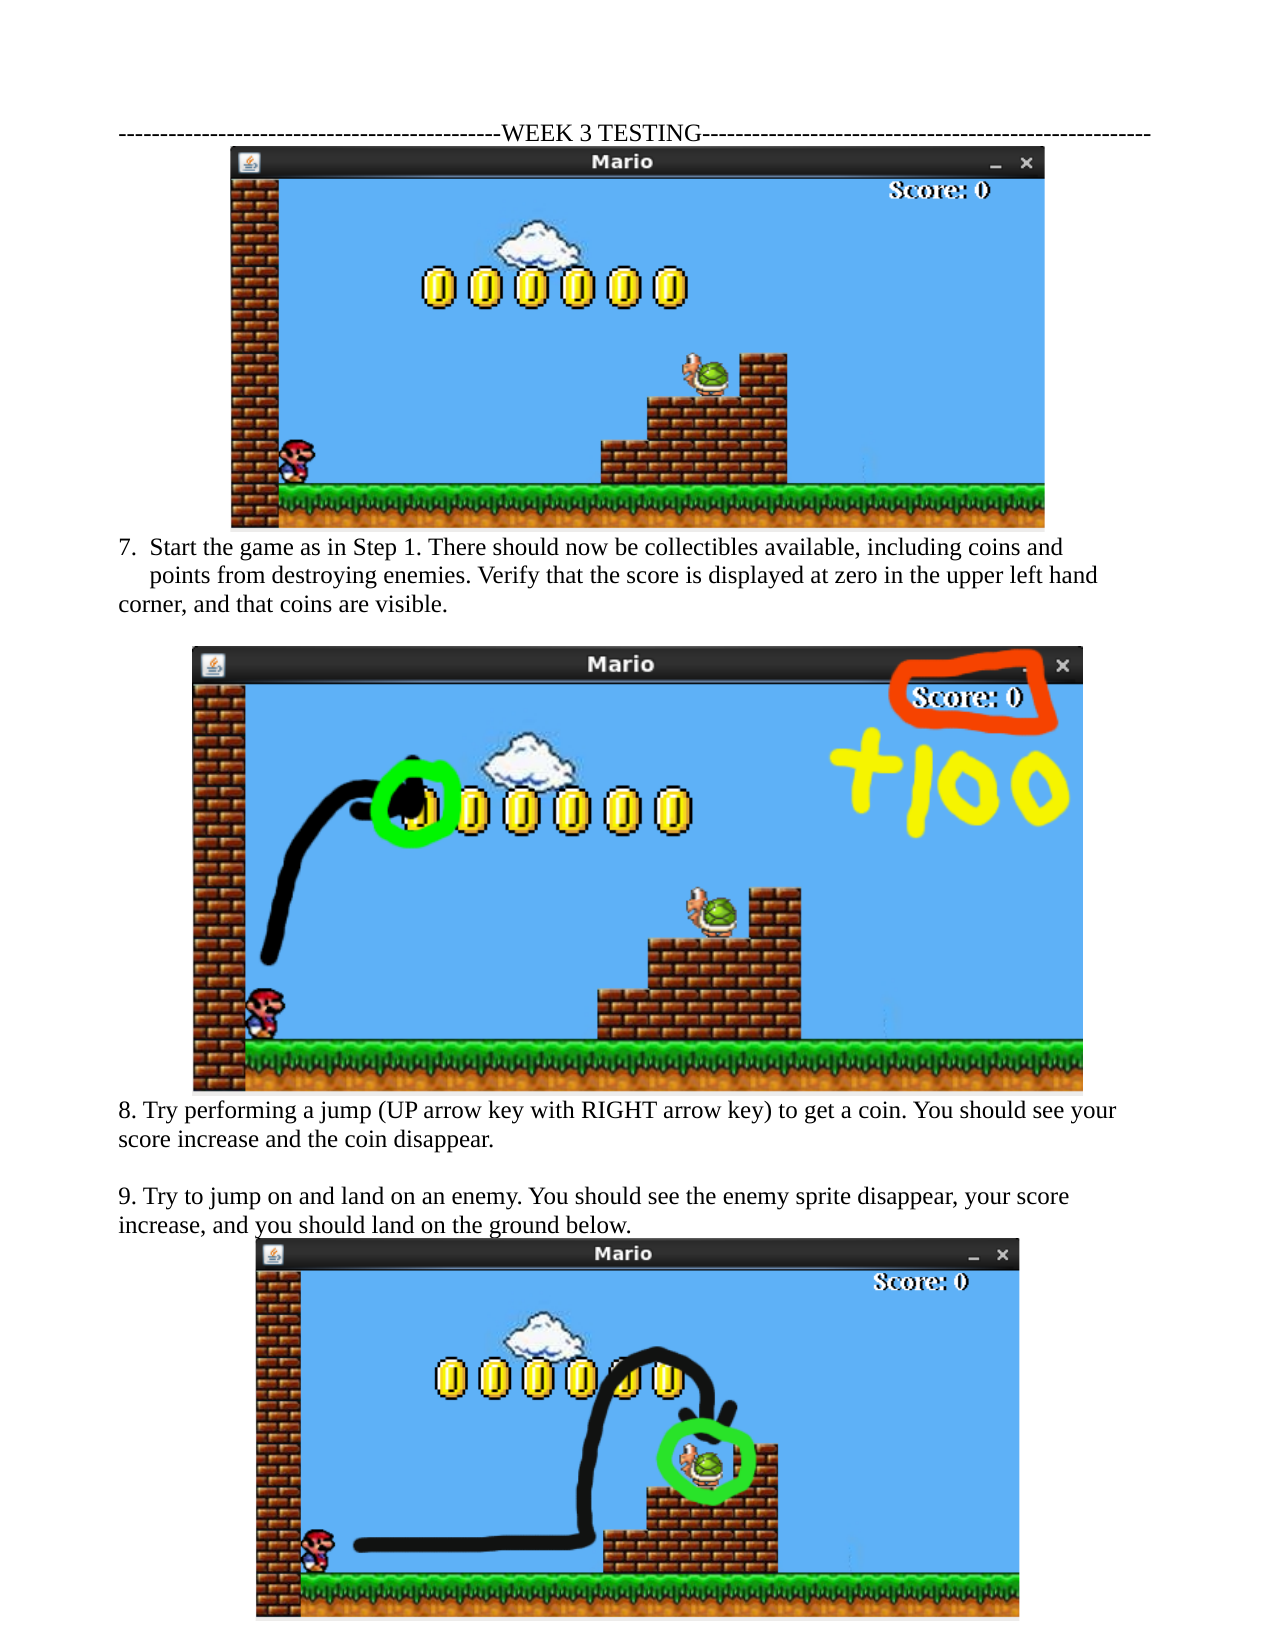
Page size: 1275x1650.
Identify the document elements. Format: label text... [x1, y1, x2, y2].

picture [192, 646, 1083, 1096]
text points from destroying enemies. Verify that the score is displayed at zero in the upper left hand corner, and that coins are visible. [118, 561, 1157, 618]
picture [230, 146, 1045, 532]
text ----------------------------------------------WEEK 3 TESTING------------------------------------------------------ [118, 118, 1157, 147]
text 7. Start the game as in Step 1. There should now be collectibles available, including coins and [118, 147, 1157, 561]
text 9. Try to jump on and land on an enemy. You should see the enemy sprite disappear, your score increase, and you should land on the ground below. [118, 1181, 1157, 1239]
text 8. Try performing a jump (UP arrow key with RIGHT arrow key) to get a coin. You should see your score increase and the coin disappear. [118, 647, 1157, 1153]
picture [255, 1238, 1020, 1621]
